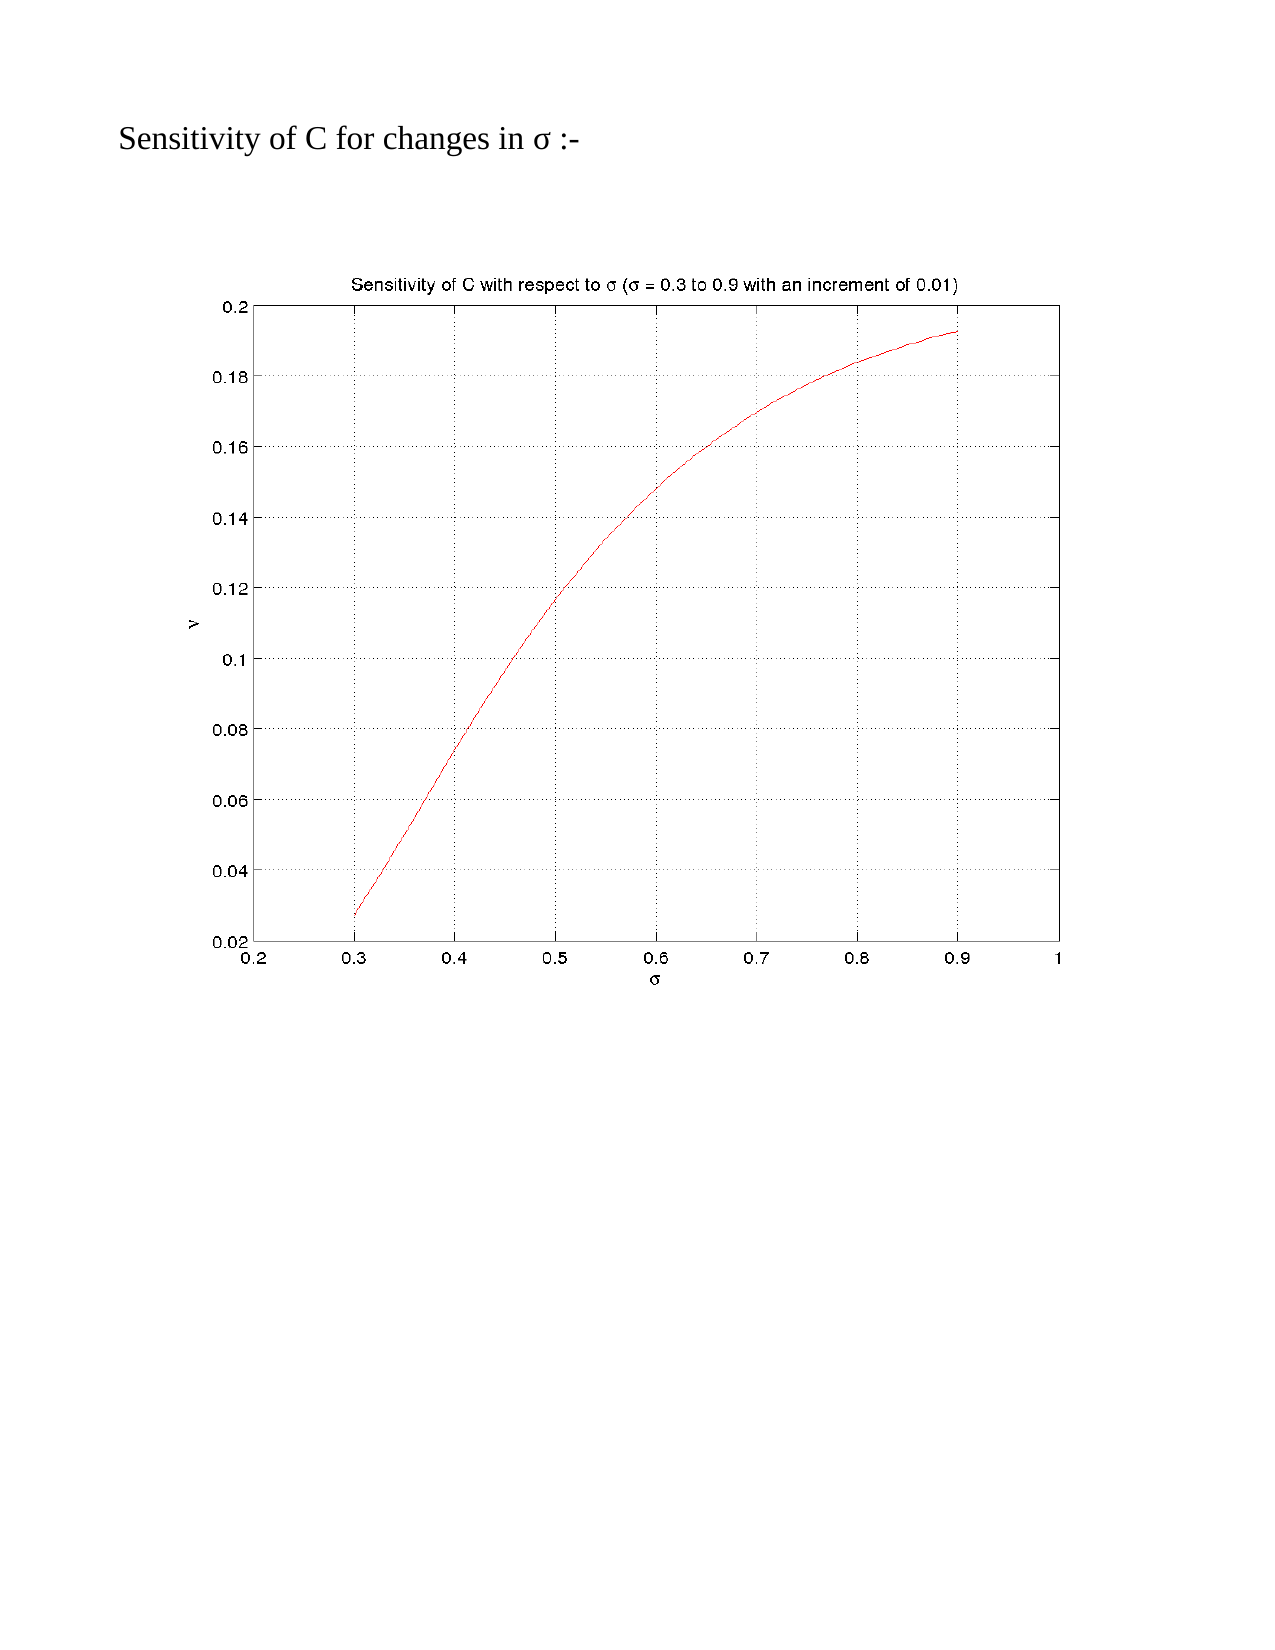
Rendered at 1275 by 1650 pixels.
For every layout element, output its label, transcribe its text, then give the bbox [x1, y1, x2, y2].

text Sensitivity of C for changes in σ :- [118, 118, 1157, 156]
picture [118, 246, 1157, 1026]
